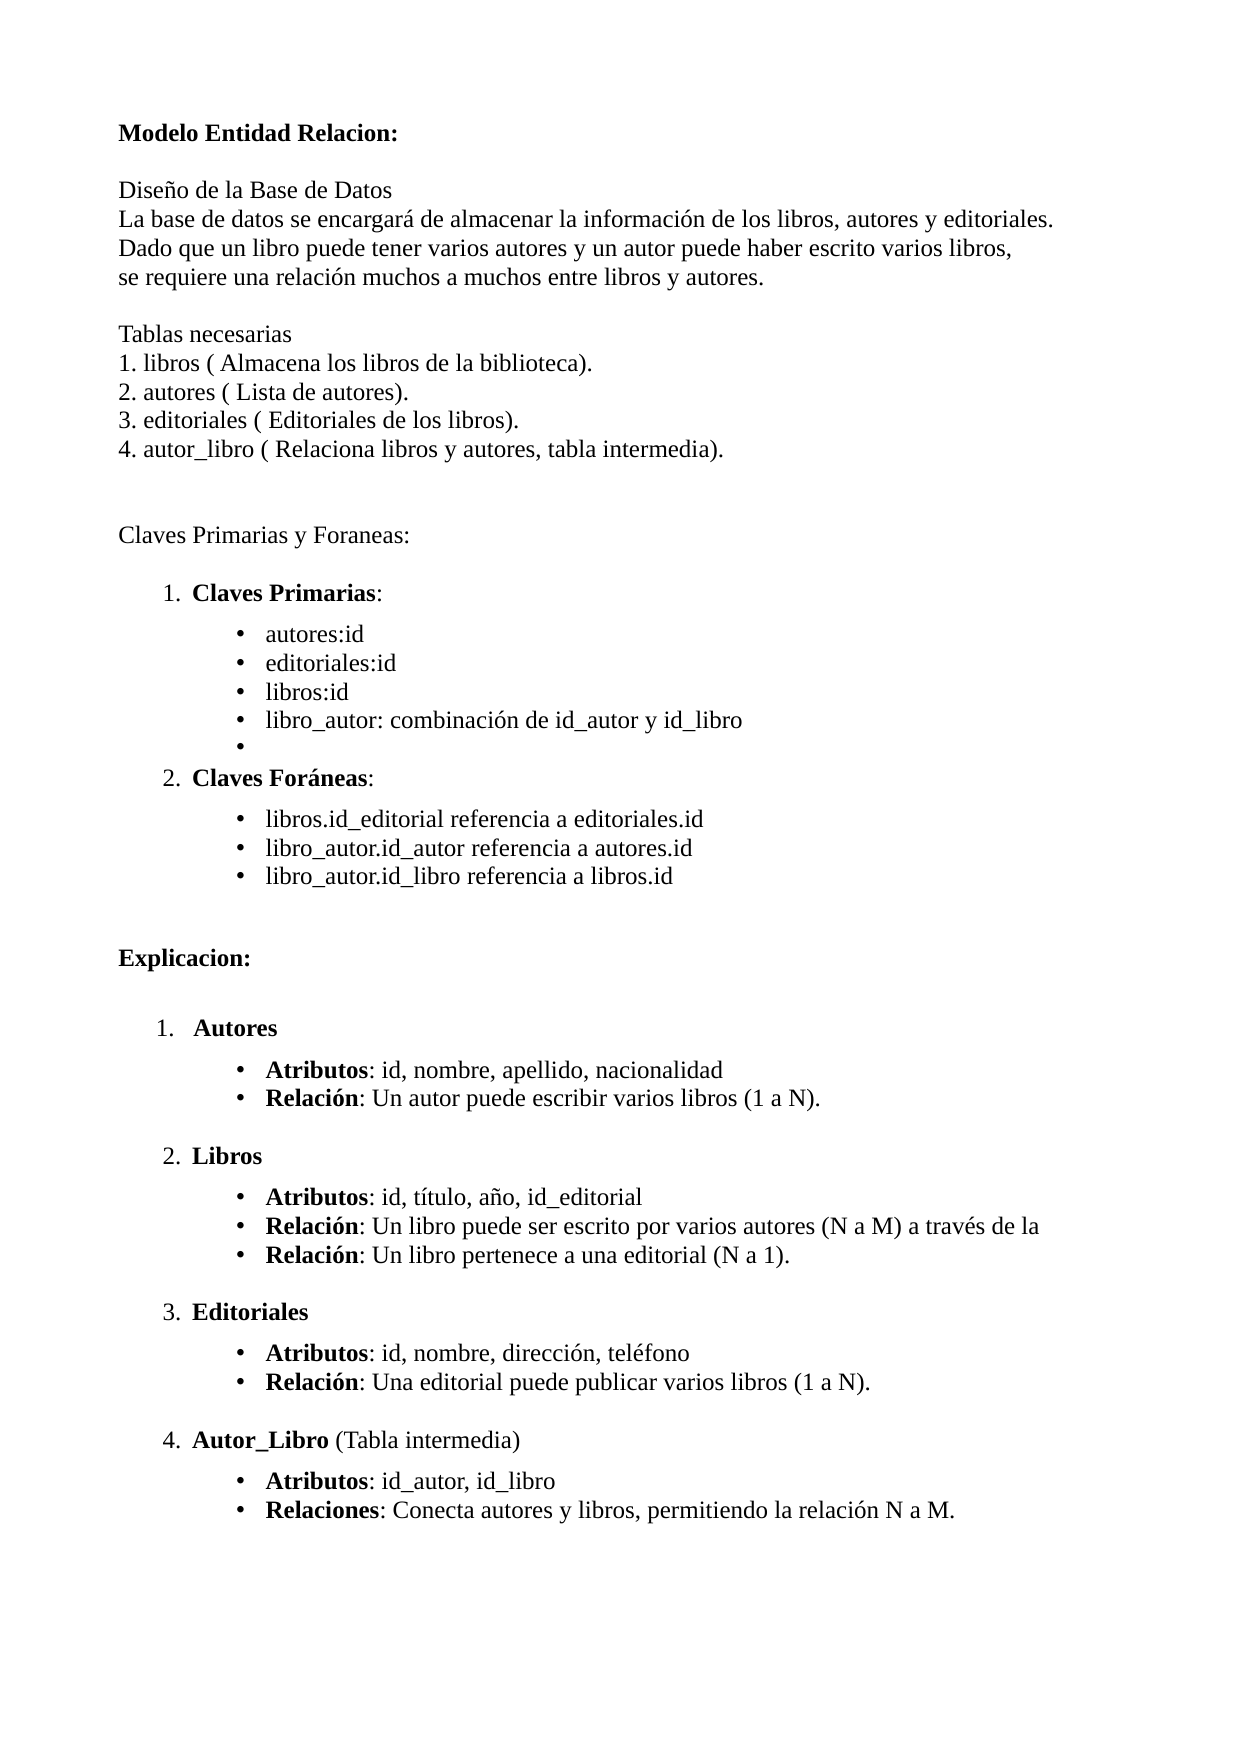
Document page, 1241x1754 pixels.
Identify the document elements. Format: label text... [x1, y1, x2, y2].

list libro_autor.id_libro referencia a libros.id [236, 861, 1122, 890]
list Libros [162, 1141, 1122, 1170]
list libro_autor: combinación de id_autor y id_libro [236, 706, 1122, 734]
list Editoriales [162, 1297, 1122, 1326]
list Claves Foráneas: [162, 763, 1122, 791]
list Relaciones: Conecta autores y libros, permitiendo la relación N a M. [236, 1495, 1122, 1523]
list Autores [156, 1013, 1122, 1042]
list Relación: Un libro pertenece a una editorial (N a 1). [236, 1240, 1122, 1268]
text 2. autores ( Lista de autores). [118, 377, 1122, 406]
list libros.id_editorial referencia a editoriales.id [236, 804, 1122, 833]
text 1. libros ( Almacena los libros de la biblioteca). [118, 348, 1122, 377]
text 3. editoriales ( Editoriales de los libros). [118, 406, 1122, 434]
text La base de datos se encargará de almacenar la información de los libros, autores y editoriales. [118, 204, 1122, 233]
list Relación: Un libro puede ser escrito por varios autores (N a M) a través de la [236, 1211, 1122, 1240]
list Atributos: id_autor, id_libro [236, 1466, 1122, 1495]
text se requiere una relación muchos a muchos entre libros y autores. [118, 262, 1122, 291]
list libro_autor.id_autor referencia a autores.id [236, 833, 1122, 861]
text Tablas necesarias [118, 319, 1122, 348]
text Claves Primarias y Foraneas: [118, 521, 1122, 549]
text Modelo Entidad Relacion: [118, 118, 1122, 147]
list Relación: Un autor puede escribir varios libros (1 a N). [236, 1083, 1122, 1112]
text Dado que un libro puede tener varios autores y un autor puede haber escrito varios libros, [118, 233, 1122, 262]
list Atributos: id, nombre, dirección, teléfono [236, 1338, 1122, 1367]
text Diseño de la Base de Datos [118, 176, 1122, 204]
list editoriales:id [236, 648, 1122, 677]
list Atributos: id, nombre, apellido, nacionalidad [236, 1055, 1122, 1083]
list autores:id [236, 619, 1122, 648]
text Explicacion: [118, 943, 1122, 972]
list Relación: Una editorial puede publicar varios libros (1 a N). [236, 1367, 1122, 1396]
text 4. autor_libro ( Relaciona libros y autores, tabla intermedia). [118, 434, 1122, 463]
list Atributos: id, título, año, id_editorial [236, 1182, 1122, 1211]
list Claves Primarias: [162, 578, 1122, 607]
list libros:id [236, 677, 1122, 706]
list Autor_Libro (Tabla intermedia) [162, 1425, 1122, 1453]
